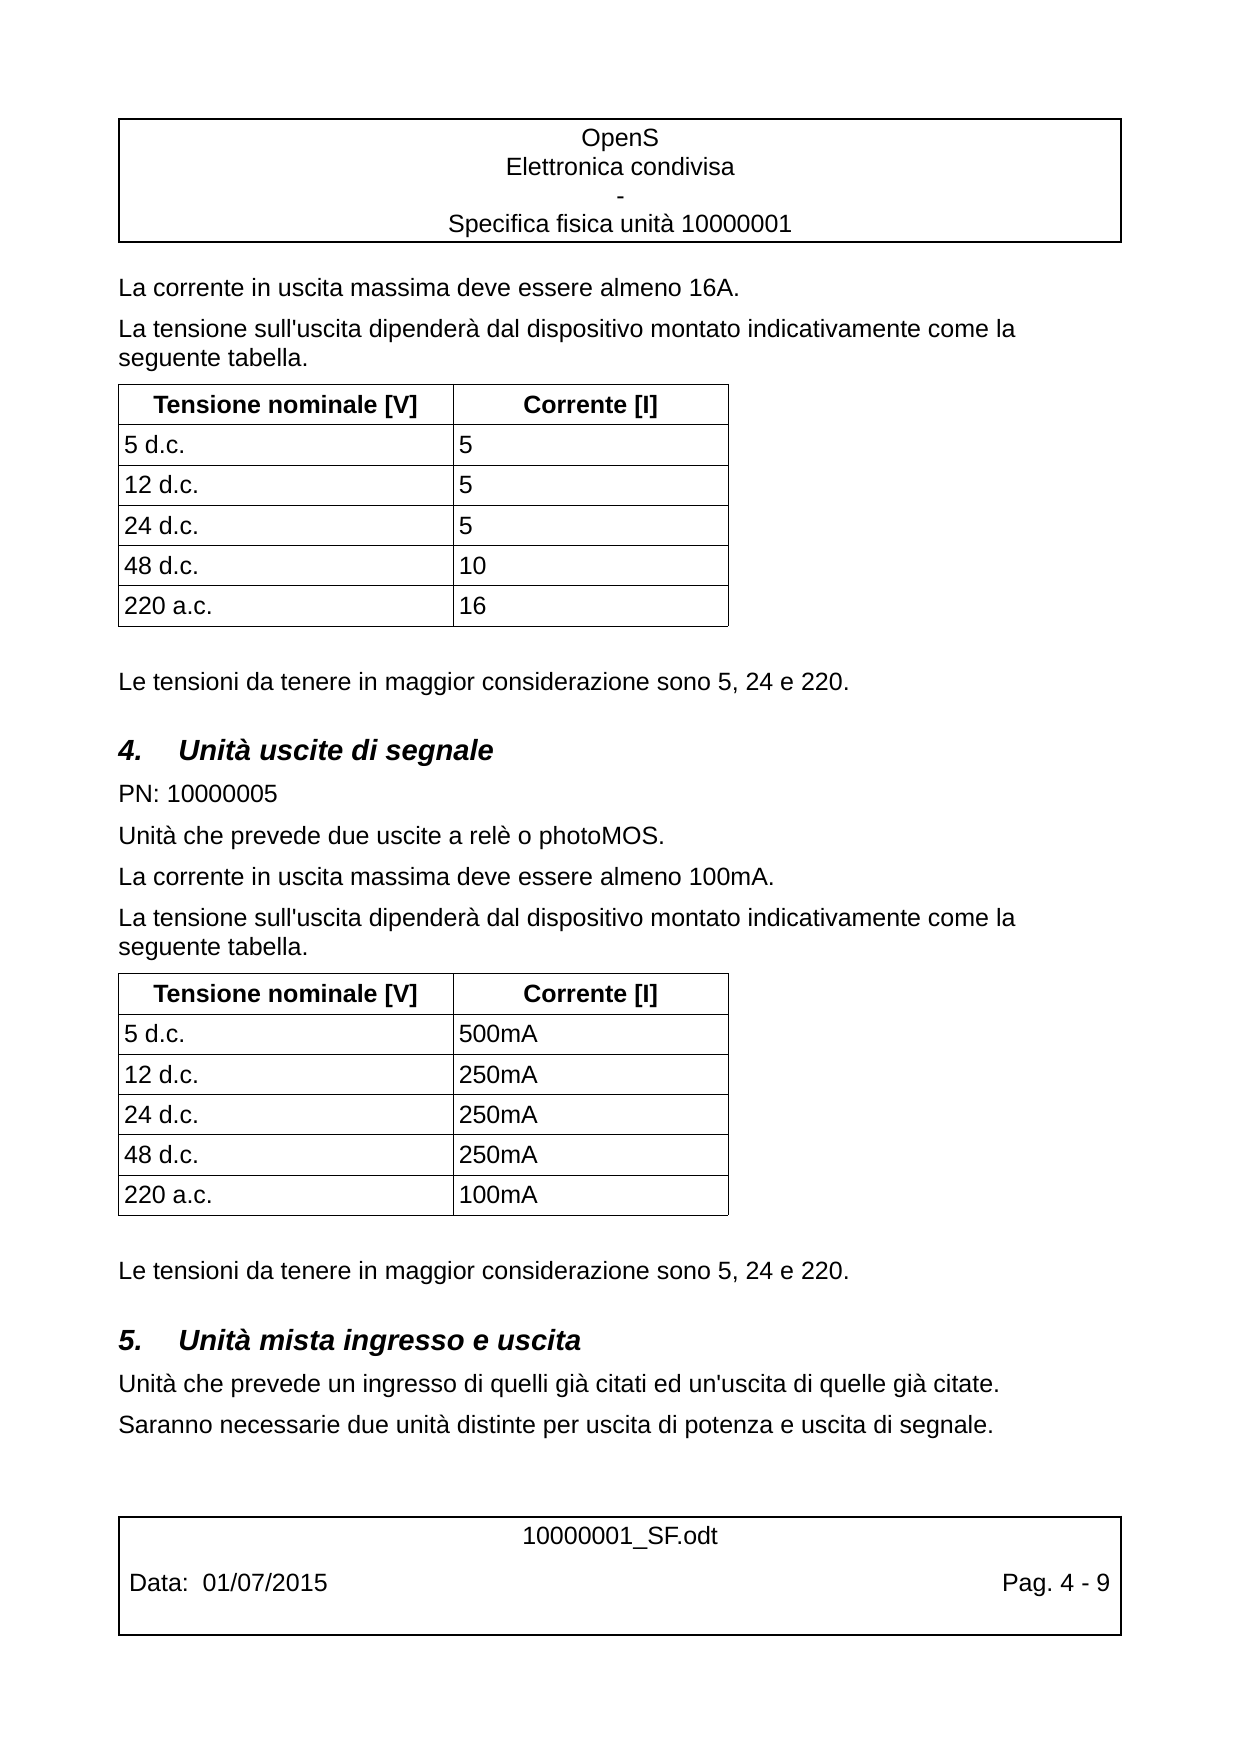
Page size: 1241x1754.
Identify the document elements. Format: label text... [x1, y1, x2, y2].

table_cell 16 [454, 586, 728, 626]
text Unità che prevede due uscite a relè o photoMOS. [118, 821, 1122, 849]
table_header Corrente [I] [454, 385, 728, 424]
table_cell 48 d.c. [119, 546, 453, 585]
table_cell 500mA [454, 1015, 728, 1054]
table_cell 250mA [454, 1135, 728, 1175]
table_cell 100mA [454, 1176, 728, 1215]
table_cell 10 [454, 546, 728, 585]
table_cell 12 d.c. [119, 466, 453, 505]
table_cell 48 d.c. [119, 1135, 453, 1175]
table_cell 220 a.c. [119, 586, 453, 626]
text Unità che prevede un ingresso di quelli già citati ed un'uscita di quelle già citate. [118, 1369, 1122, 1397]
table_header Corrente [I] [454, 974, 728, 1013]
text Le tensioni da tenere in maggior considerazione sono 5, 24 e 220. [118, 667, 1122, 696]
table_cell 5 [454, 425, 728, 464]
table_cell 250mA [454, 1055, 728, 1094]
table_cell 24 d.c. [119, 506, 453, 545]
table_header Tensione nominale [V] [119, 385, 453, 424]
table_cell 12 d.c. [119, 1055, 453, 1094]
table_header Tensione nominale [V] [119, 974, 453, 1013]
table_cell 24 d.c. [119, 1095, 453, 1134]
text Saranno necessarie due unità distinte per uscita di potenza e uscita di segnale. [118, 1410, 1122, 1439]
text Le tensioni da tenere in maggior considerazione sono 5, 24 e 220. [118, 1256, 1122, 1285]
text La corrente in uscita massima deve essere almeno 100mA. [118, 862, 1122, 891]
text La tensione sull'uscita dipenderà dal dispositivo montato indicativamente come la seguente tabella. [118, 903, 1122, 961]
table_cell 5 d.c. [119, 425, 453, 464]
table_cell 5 d.c. [119, 1015, 453, 1054]
text PN: 10000005 [118, 779, 1122, 808]
subtitle Unità mista ingresso e uscita [118, 1323, 1122, 1356]
subtitle Unità uscite di segnale [118, 733, 1122, 767]
table_cell 220 a.c. [119, 1176, 453, 1215]
table_cell 250mA [454, 1095, 728, 1134]
text La tensione sull'uscita dipenderà dal dispositivo montato indicativamente come la seguente tabella. [118, 314, 1122, 371]
table_cell 5 [454, 466, 728, 505]
text La corrente in uscita massima deve essere almeno 16A. [118, 273, 1122, 301]
table_cell 5 [454, 506, 728, 545]
